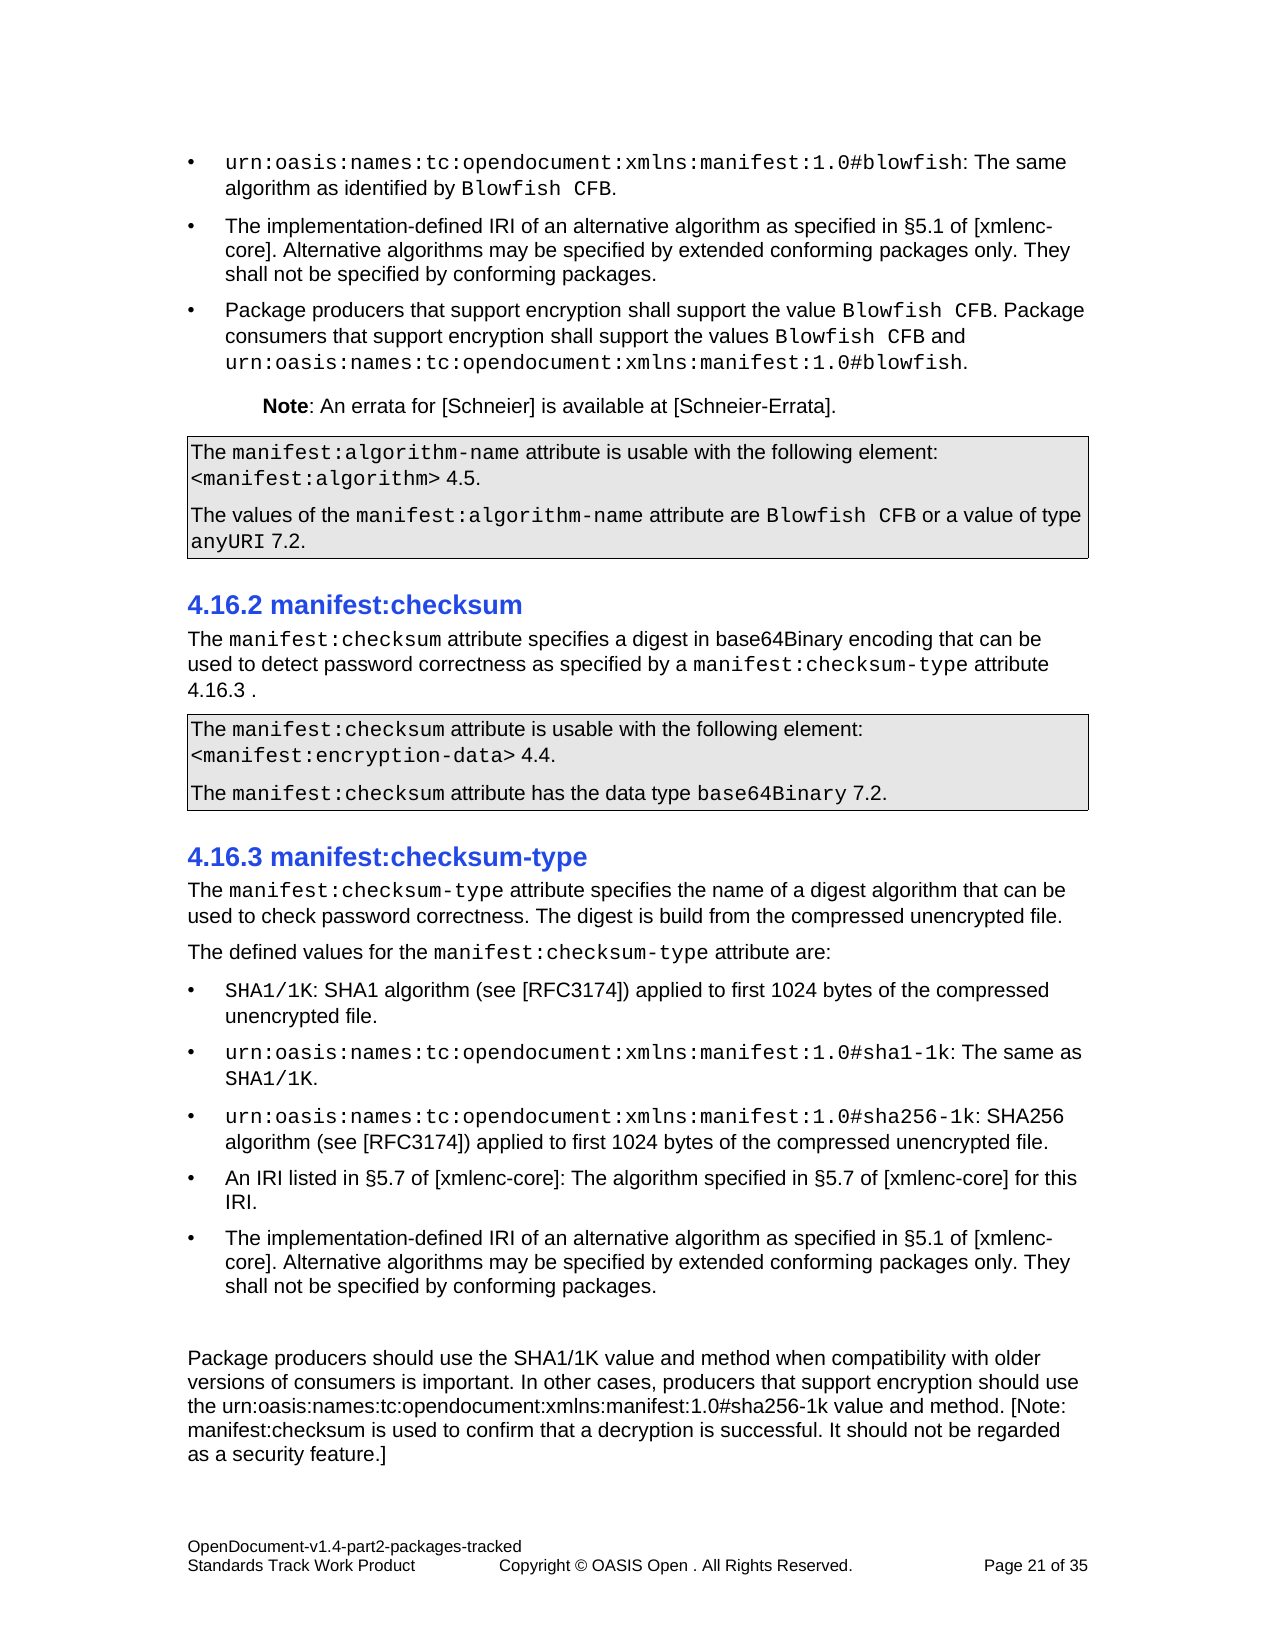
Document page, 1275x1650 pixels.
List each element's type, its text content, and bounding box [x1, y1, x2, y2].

subtitle manifest:checksum [187, 589, 1088, 620]
text Package producers should use the SHA1/1K value and method when compatibility with older versions of consumers is important. In other cases, producers that support encryption should use the urn:oasis:names:tc:opendocument:xmlns:manifest:1.0#sha256-1k value and method. [Note: manifest:checksum is used to confirm that a decryption is successful. It should not be regarded as a security feature.] [187, 1346, 1088, 1466]
list The implementation-defined IRI of an alternative algorithm as specified in §5.1 of [xmlenc-core]. Alternative algorithms may be specified by extended conforming packages only. They shall not be specified by conforming packages. [187, 214, 1088, 286]
subtitle manifest:checksum-type [187, 841, 1088, 872]
list The values of the manifest:algorithm-name attribute are Blowfish CFB or a value of type anyURI 7.2. [188, 500, 1088, 558]
list Package producers that support encryption shall support the value Blowfish CFB. Package consumers that support encryption shall support the values Blowfish CFB and urn:oasis:names:tc:opendocument:xmlns:manifest:1.0#blowfish. [187, 298, 1088, 375]
list urn:oasis:names:tc:opendocument:xmlns:manifest:1.0#blowfish: The same algorithm as identified by Blowfish CFB. [187, 150, 1088, 202]
list The implementation-defined IRI of an alternative algorithm as specified in §5.1 of [xmlenc-core]. Alternative algorithms may be specified by extended conforming packages only. They shall not be specified by conforming packages. [187, 1226, 1088, 1298]
text The manifest:checksum attribute specifies a digest in base64Binary encoding that can be used to detect password correctness as specified by a manifest:checksum-type attribute 4.16.3 . [187, 626, 1088, 702]
list urn:oasis:names:tc:opendocument:xmlns:manifest:1.0#sha1-1k: The same as SHA1/1K. [187, 1040, 1088, 1092]
list The manifest:checksum attribute has the data type base64Binary 7.2. [188, 778, 1088, 810]
text The manifest:checksum-type attribute specifies the name of a digest algorithm that can be used to check password correctness. The digest is build from the compressed unencrypted file. [187, 878, 1088, 928]
list urn:oasis:names:tc:opendocument:xmlns:manifest:1.0#sha256-1k: SHA256 algorithm (see [RFC3174]) applied to first 1024 bytes of the compressed unencrypted file. [187, 1104, 1088, 1153]
list The manifest:algorithm-name attribute is usable with the following element: <manifest:algorithm> 4.5. [188, 437, 1088, 491]
list SHA1/1K: SHA1 algorithm (see [RFC3174]) applied to first 1024 bytes of the compressed unencrypted file. [187, 978, 1088, 1028]
text The defined values for the manifest:checksum-type attribute are: [187, 940, 1088, 966]
list The manifest:checksum attribute is usable with the following element: <manifest:encryption-data> 4.4. [188, 715, 1088, 769]
text Note: An errata for [Schneier] is available at [Schneier-Errata]. [262, 394, 1013, 418]
list An IRI listed in §5.7 of [xmlenc-core]: The algorithm specified in §5.7 of [xmlenc-core] for this IRI. [187, 1166, 1088, 1213]
